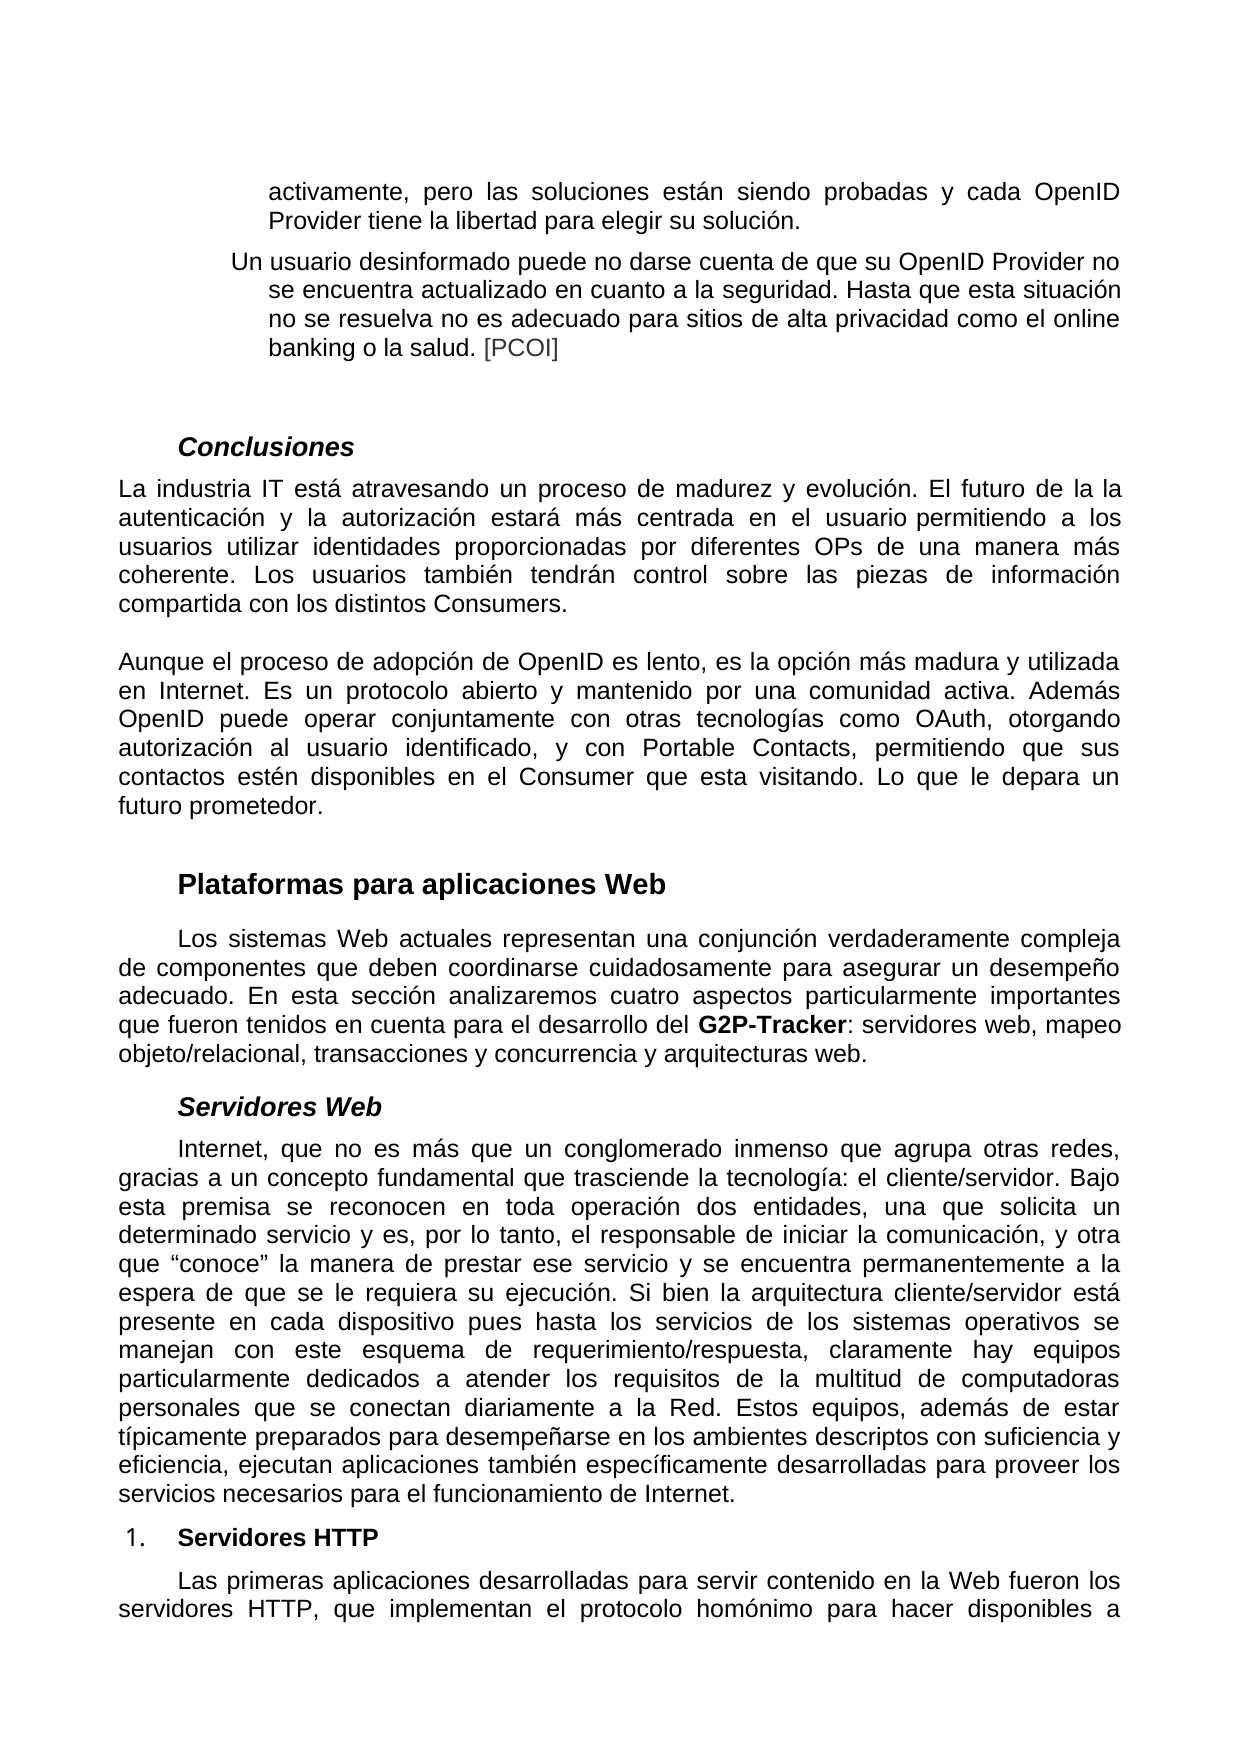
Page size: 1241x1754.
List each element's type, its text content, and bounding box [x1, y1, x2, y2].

subtitle Servidores Web [389, 1091, 1122, 1122]
subtitle Conclusiones [357, 431, 1122, 462]
subtitle Plataformas para aplicaciones Web [667, 867, 1122, 900]
list Servidores HTTP [177, 1520, 1122, 1554]
text Un usuario desinformado puede no darse cuenta de que su OpenID Provider no se encuentra actualizado en cuanto a la seguridad. Hasta que esta situación no se resuelva no es adecuado para sitios de alta privacidad como el online banking o la salud. [PCOI] [231, 246, 1122, 361]
list activamente, pero las soluciones están siendo probadas y cada OpenID Provider tiene la libertad para elegir su solución. [231, 177, 1122, 235]
text Aunque el proceso de adopción de OpenID es lento, es la opción más madura y utilizada en Internet. Es un protocolo abierto y mantenido por una comunidad activa. Además OpenID puede operar conjuntamente con otras tecnologías como OAuth, otorgando autorización al usuario identificado, y con Portable Contacts, permitiendo que sus contactos estén disponibles en el Consumer que esta visitando. Lo que le depara un futuro prometedor. [118, 647, 1122, 819]
text La industria IT está atravesando un proceso de madurez y evolución. El futuro de la la autenticación y la autorización estará más centrada en el usuario permitiendo a los usuarios utilizar identidades proporcionadas por diferentes OPs de una manera más coherente. Los usuarios también tendrán control sobre las piezas de información compartida con los distintos Consumers. [118, 474, 1122, 618]
